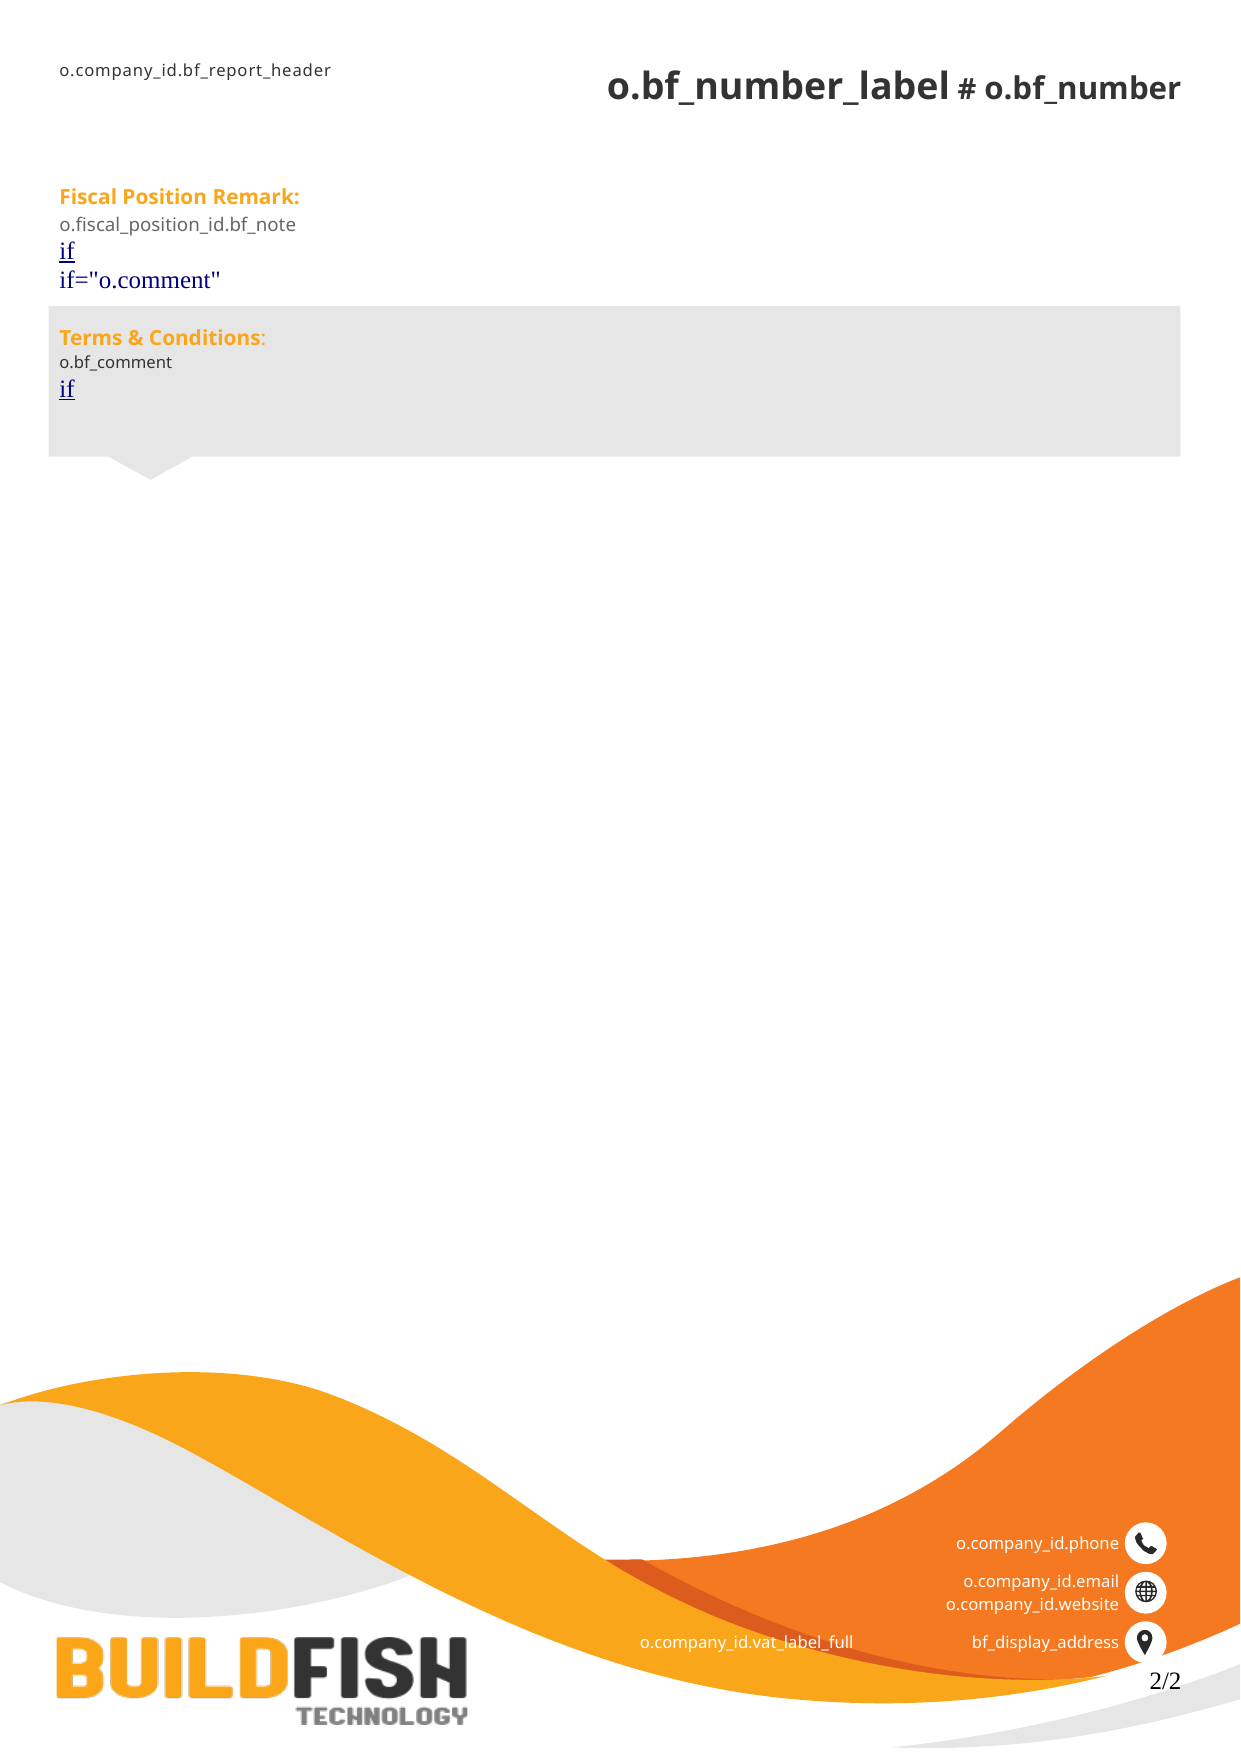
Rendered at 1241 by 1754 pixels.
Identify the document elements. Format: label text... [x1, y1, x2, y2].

text if="o.comment" [59, 265, 1181, 294]
text if [59, 236, 1181, 265]
picture [56, 1637, 468, 1725]
text o.fiscal_position_id.bf_note [59, 211, 1181, 236]
text Fiscal Position Remark: [59, 182, 1181, 211]
